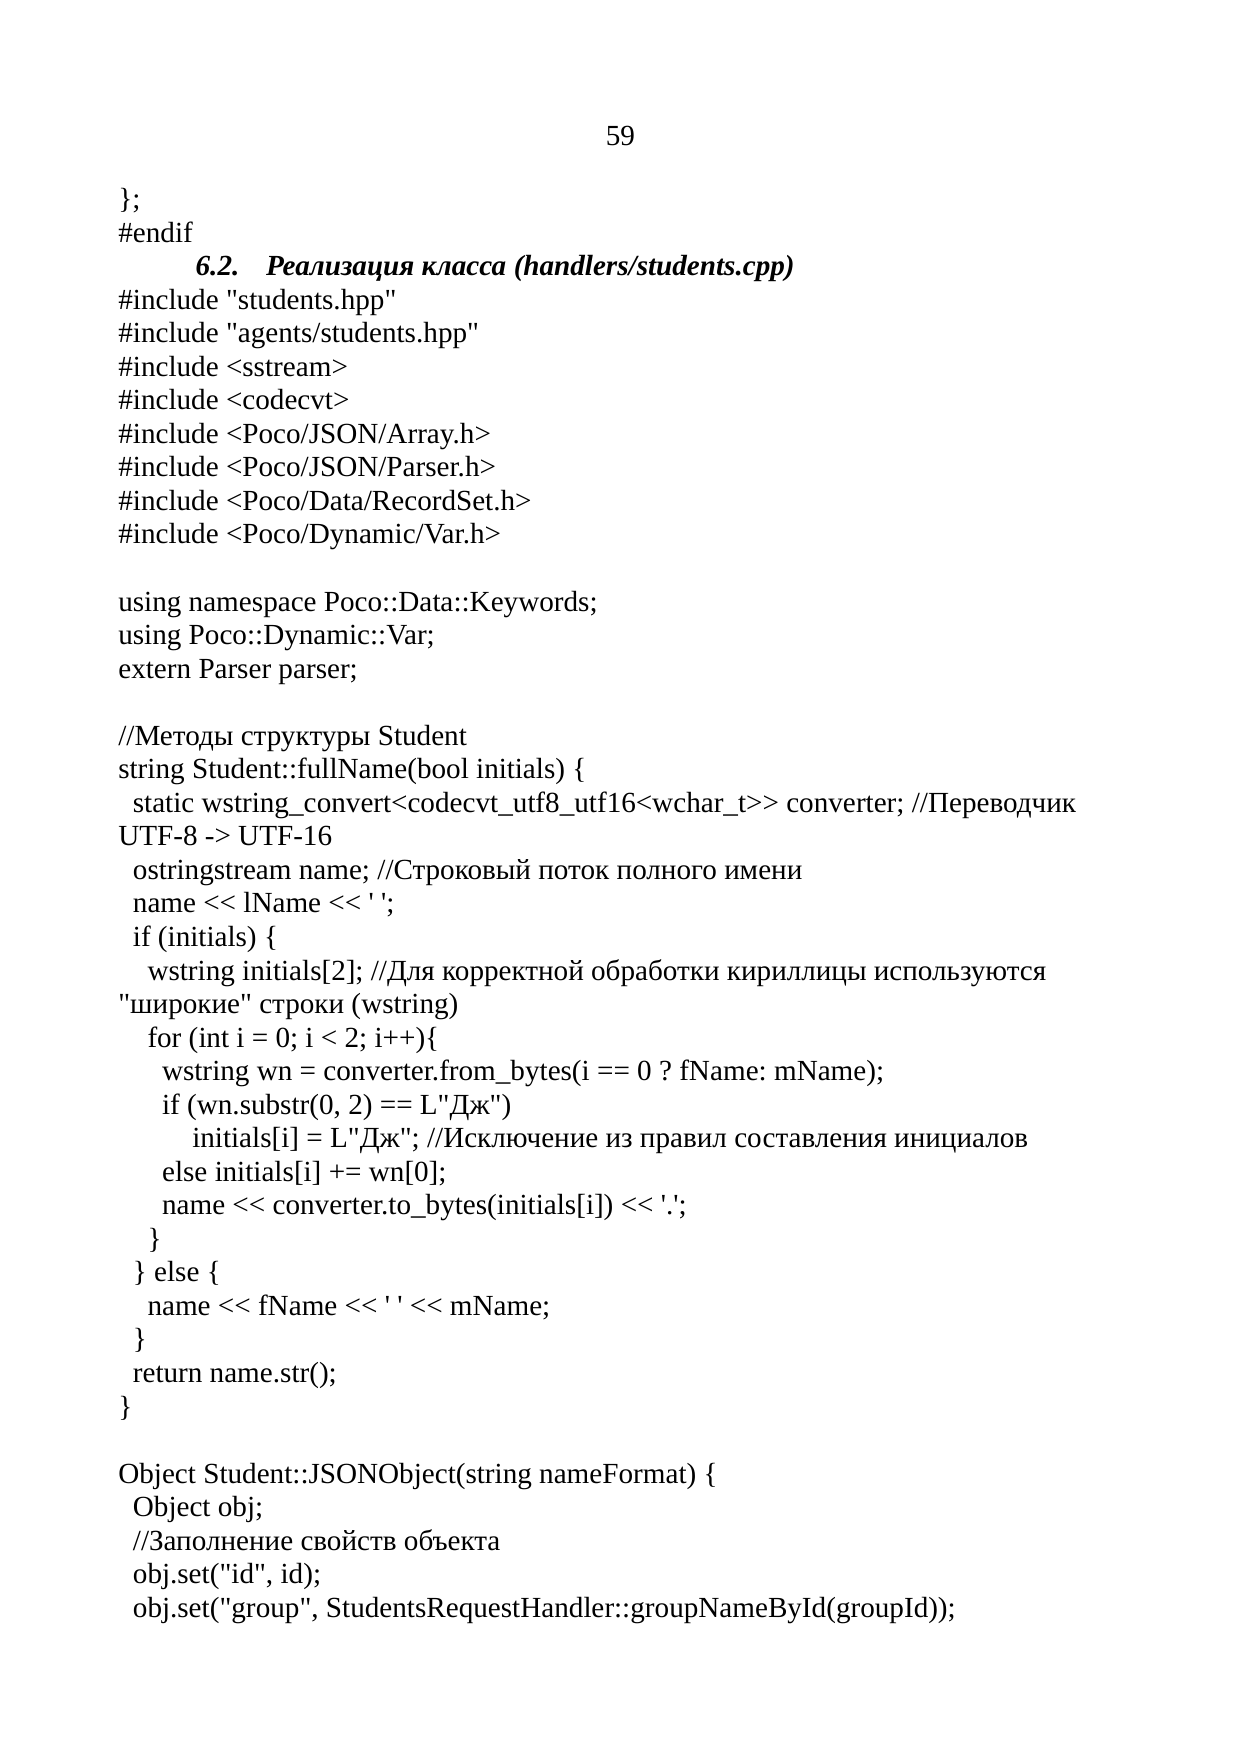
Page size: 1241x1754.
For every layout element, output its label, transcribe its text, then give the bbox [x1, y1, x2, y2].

text }; #endif [118, 181, 1122, 248]
list Реализация класса (handlers/students.cpp) [118, 248, 1122, 282]
text #include "students.hpp" #include "agents/students.hpp" #include <sstream> #include <codecvt> #include <Poco/JSON/Array.h> #include <Poco/JSON/Parser.h> #include <Poco/Data/RecordSet.h> #include <Poco/Dynamic/Var.h> using namespace Poco::Data::Keywords; using Poco::Dynamic::Var; extern Parser parser; //Методы структуры Student string Student::fullName(bool initials) { static wstring_convert<codecvt_utf8_utf16<wchar_t>> converter; //Переводчик UTF-8 -> UTF-16 ostringstream name; //Строковый поток полного имени name << lName << ' '; if (initials) { wstring initials[2]; //Для корректной обработки кириллицы используются "широкие" строки (wstring) for (int i = 0; i < 2; i++){ wstring wn = converter.from_bytes(i == 0 ? fName: mName); if (wn.substr(0, 2) == L"Дж") initials[i] = L"Дж"; //Исключение из правил составления инициалов else initials[i] += wn[0]; name << converter.to_bytes(initials[i]) << '.'; } } else { name << fName << ' ' << mName; } return name.str(); } Object Student::JSONObject(string nameFormat) { Object obj; //Заполнение свойств объекта obj.set("id", id); obj.set("group", StudentsRequestHandler::groupNameById(groupId)); [118, 282, 1122, 1623]
